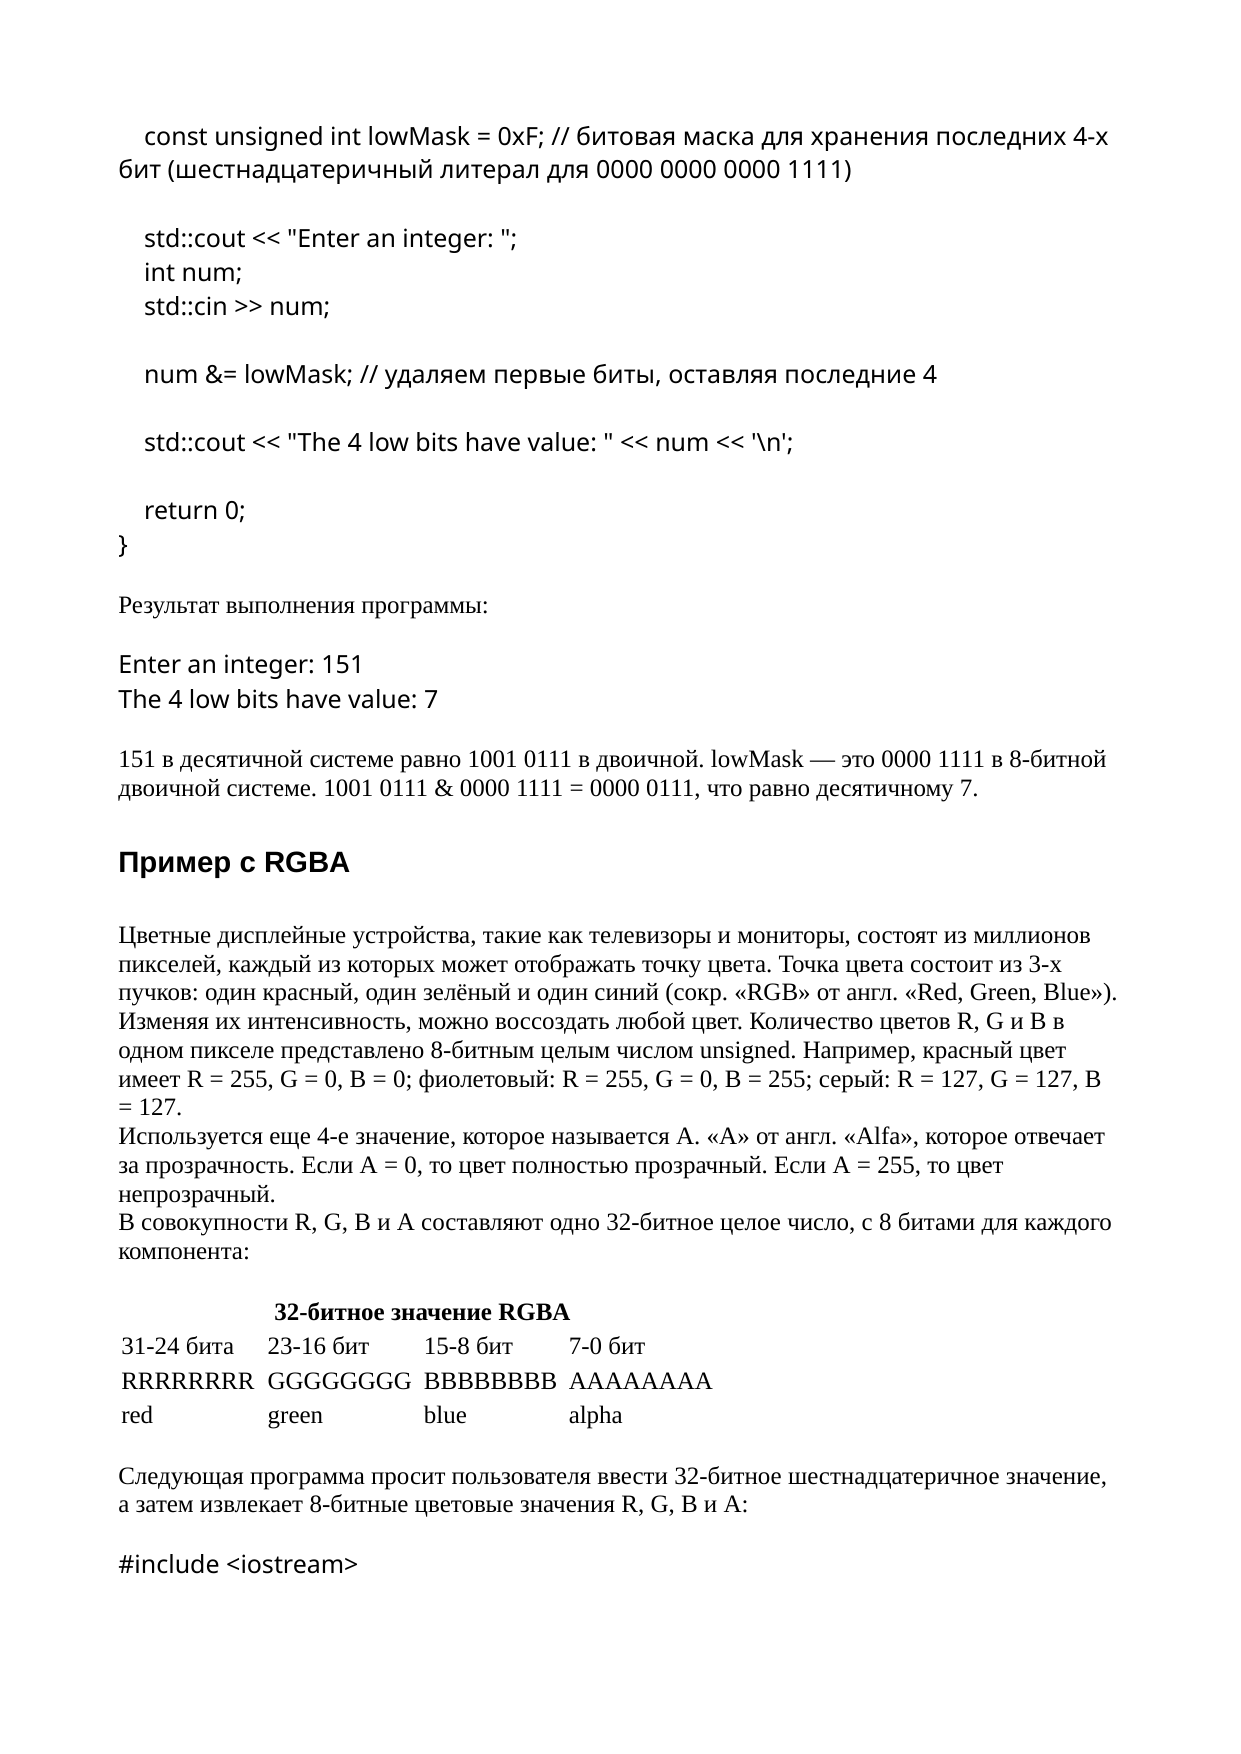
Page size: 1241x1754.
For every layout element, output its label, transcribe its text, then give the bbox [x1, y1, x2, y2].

table_cell AAAAAAAA [566, 1363, 726, 1397]
table_cell GGGGGGGG [265, 1363, 421, 1397]
text #include <iostream> [118, 1547, 1122, 1581]
table_cell blue [421, 1398, 566, 1432]
table_cell green [265, 1398, 421, 1432]
table_header 32-битное значение RGBA [118, 1294, 726, 1328]
text num &= lowMask; // удаляем первые биты, оставляя последние 4 [118, 357, 1122, 391]
text В совокупности R, G, В и А составляют одно 32-битное целое число, с 8 битами для каждого компонента: [118, 1207, 1122, 1265]
text Enter an integer: 151 [118, 647, 1122, 681]
table_cell 15-8 бит [421, 1328, 566, 1363]
text std::cout << "The 4 low bits have value: " << num << '\n'; [118, 425, 1122, 459]
table_cell alpha [566, 1398, 726, 1432]
text Результат выполнения программы: [118, 590, 1122, 618]
table_cell 23-16 бит [265, 1328, 421, 1363]
text Следующая программа просит пользователя ввести 32-битное шестнадцатеричное значение, а затем извлекает 8-битные цветовые значения R, G, B и A: [118, 1461, 1122, 1518]
text Используется еще 4-е значение, которое называется А. «А» от англ. «Alfa», которое отвечает за прозрачность. Если А = 0, то цвет полностью прозрачный. Если А = 255, то цвет непрозрачный. [118, 1121, 1122, 1207]
text std::cout << "Enter an integer: "; [118, 220, 1122, 254]
text The 4 low bits have value: 7 [118, 681, 1122, 715]
text std::cin >> num; [118, 288, 1122, 322]
table_cell RRRRRRRR [118, 1363, 264, 1397]
table_cell 7-0 бит [566, 1328, 726, 1363]
text int num; [118, 254, 1122, 288]
table_cell red [118, 1398, 264, 1432]
text 151 в десятичной системе равно 1001 0111 в двоичной. lowMask — это 0000 1111 в 8-битной двоичной системе. 1001 0111 & 0000 1111 = 0000 0111, что равно десятичному 7. [118, 744, 1122, 802]
subtitle Пример с RGBA [118, 845, 1122, 879]
table_cell BBBBBBBB [421, 1363, 566, 1397]
text return 0; [118, 493, 1122, 527]
text Цветные дисплейные устройства, такие как телевизоры и мониторы, состоят из миллионов пикселей, каждый из которых может отображать точку цвета. Точка цвета состоит из 3-х пучков: один красный, один зелёный и один синий (сокр. «RGB» от англ. «Red, Green, Blue»). Изменяя их интенсивность, можно воссоздать любой цвет. Количество цветов R, G и В в одном пикселе представлено 8-битным целым числом unsigned. Например, красный цвет имеет R = 255, G = 0, B = 0; фиолетовый: R = 255, G = 0, B = 255; серый: R = 127, G = 127, B = 127. [118, 920, 1122, 1121]
table_cell 31-24 бита [118, 1328, 264, 1363]
text } [118, 527, 1122, 561]
text const unsigned int lowMask = 0xF; // битовая маска для хранения последних 4-х бит (шестнадцатеричный литерал для 0000 0000 0000 1111) [118, 118, 1122, 186]
